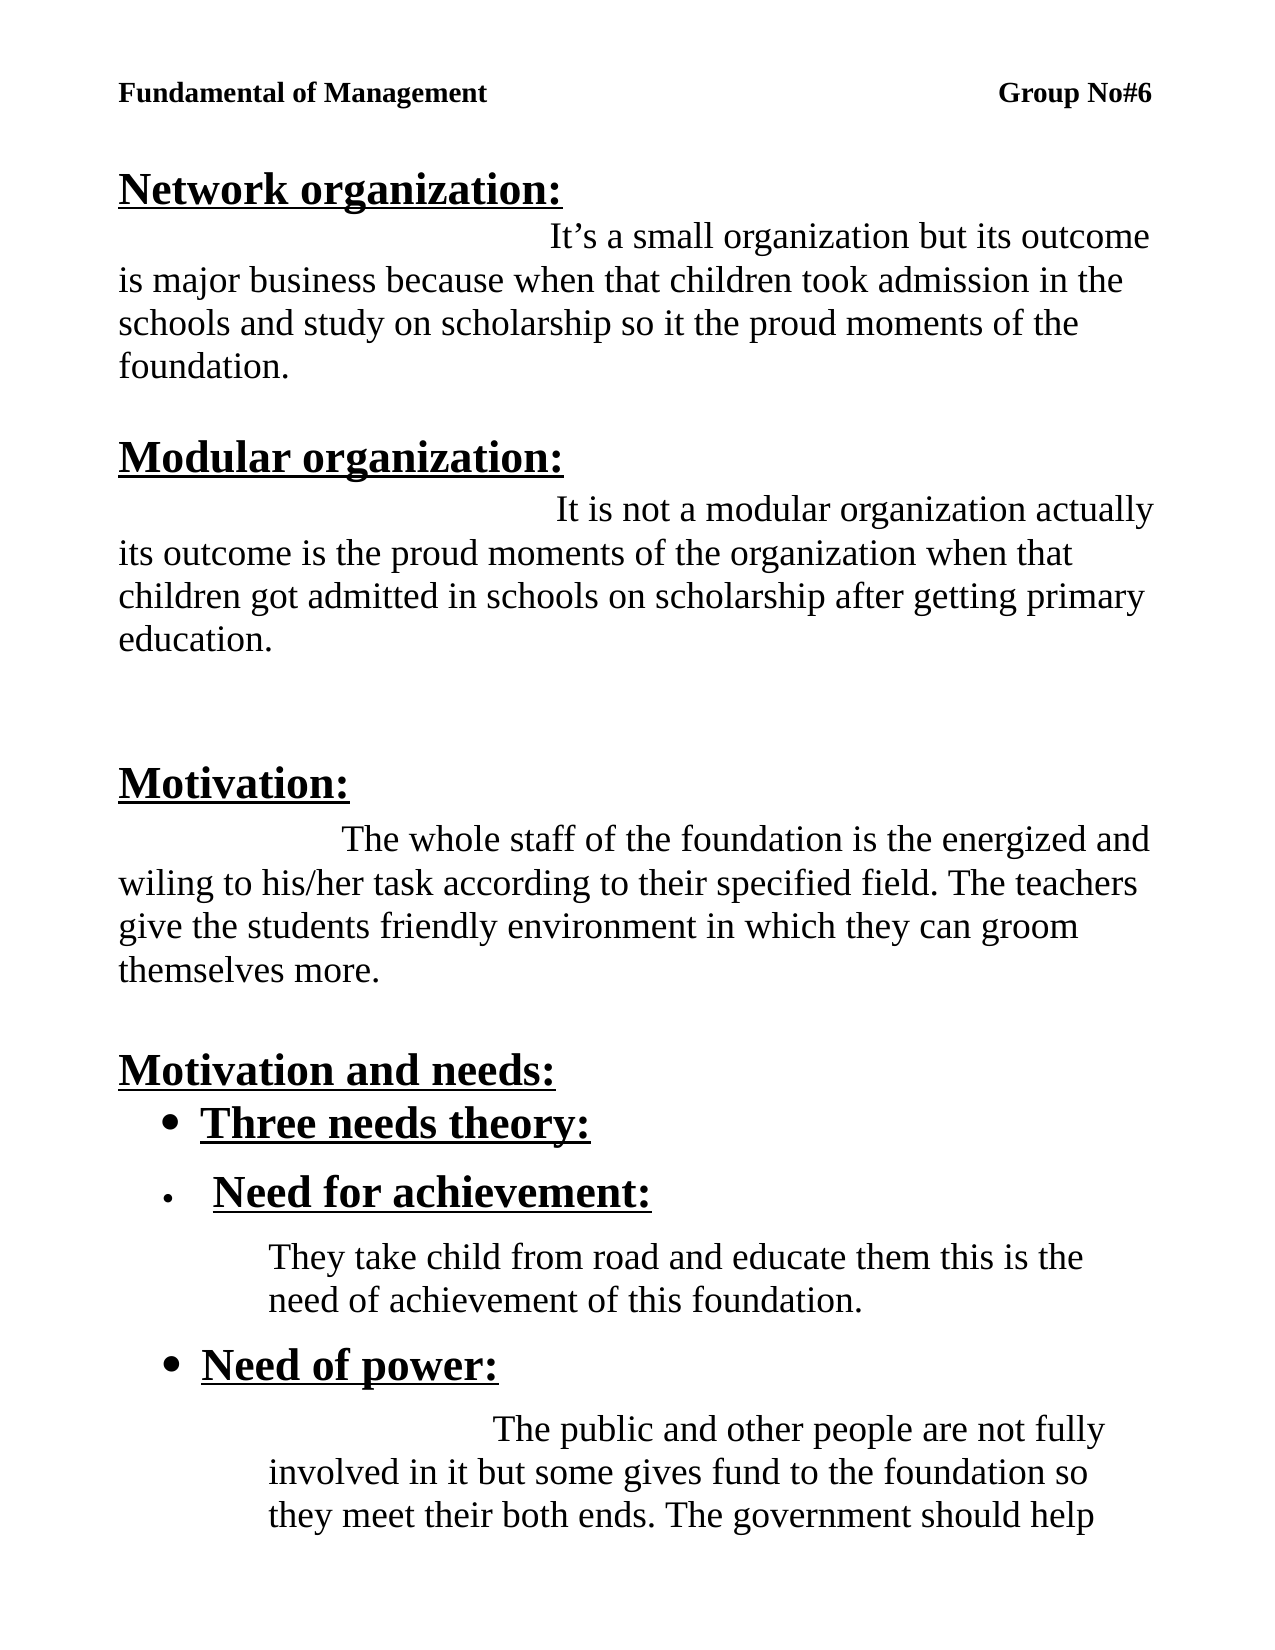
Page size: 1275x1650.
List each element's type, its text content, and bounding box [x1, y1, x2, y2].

text Network organization: [118, 161, 1157, 214]
text Motivation: [118, 755, 1157, 808]
list Need for achievement: [163, 1165, 1157, 1218]
text It is not a modular organization actually its outcome is the proud moments of the organization when that children got admitted in schools on scholarship after getting primary education. [118, 482, 1157, 659]
text Motivation and needs: [118, 1043, 1157, 1096]
list Three needs theory: [162, 1096, 1157, 1148]
text The whole staff of the foundation is the energized and wiling to his/her task according to their specified field. The teachers give the students friendly environment in which they can groom themselves more. [118, 808, 1157, 990]
text Modular organization: [118, 429, 1157, 482]
list The public and other people are not fully involved in it but some gives fund to the foundation so they meet their both ends. The government should help [268, 1407, 1157, 1536]
list They take child from road and educate them this is the need of achievement of this foundation. [268, 1234, 1157, 1321]
text It’s a small organization but its outcome is major business because when that children took admission in the schools and study on scholarship so it the proud moments of the foundation. [118, 214, 1157, 386]
list Need of power: [163, 1337, 1157, 1390]
